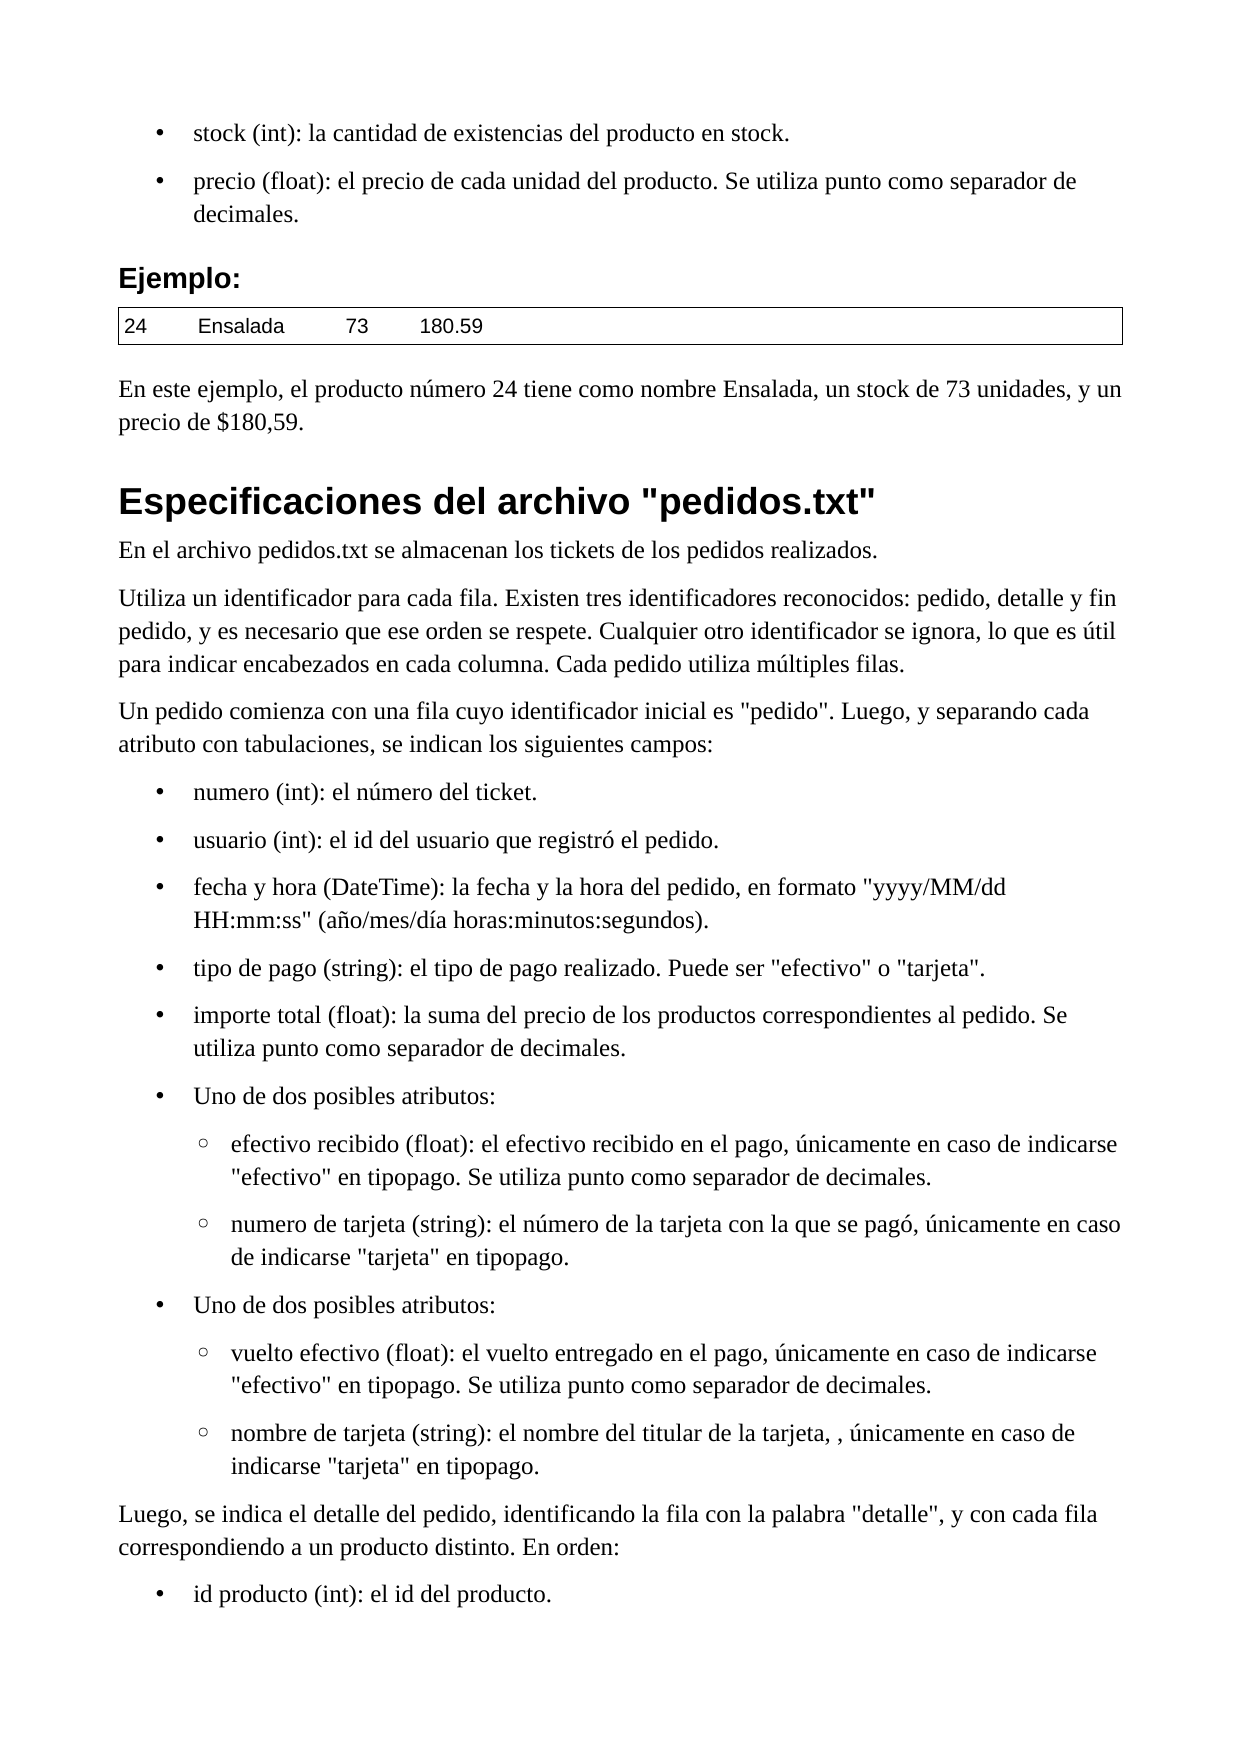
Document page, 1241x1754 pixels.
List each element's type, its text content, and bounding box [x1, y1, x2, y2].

text Un pedido comienza con una fila cuyo identificador inicial es "pedido". Luego, y separando cada atributo con tabulaciones, se indican los siguientes campos: [118, 696, 1122, 758]
text Utiliza un identificador para cada fila. Existen tres identificadores reconocidos: pedido, detalle y fin pedido, y es necesario que ese orden se respete. Cualquier otro identificador se ignora, lo que es útil para indicar encabezados en cada columna. Cada pedido utiliza múltiples filas. [118, 583, 1122, 678]
list numero (int): el número del ticket. [156, 777, 1122, 806]
list efectivo recibido (float): el efectivo recibido en el pago, únicamente en caso de indicarse "efectivo" en tipopago. Se utiliza punto como separador de decimales. [193, 1129, 1122, 1191]
list usuario (int): el id del usuario que registró el pedido. [156, 825, 1122, 853]
list Uno de dos posibles atributos: [156, 1081, 1122, 1110]
list numero de tarjeta (string): el número de la tarjeta con la que se pagó, únicamente en caso de indicarse "tarjeta" en tipopago. [193, 1209, 1122, 1271]
list stock (int): la cantidad de existencias del producto en stock. [156, 118, 1122, 147]
table_header 24 Ensalada 73 180.59 [119, 308, 1122, 343]
text Luego, se indica el detalle del pedido, identificando la fila con la palabra "detalle", y con cada fila correspondiendo a un producto distinto. En orden: [118, 1499, 1122, 1561]
list tipo de pago (string): el tipo de pago realizado. Puede ser "efectivo" o "tarjeta". [156, 953, 1122, 982]
subtitle Ejemplo: [118, 261, 1122, 294]
text En el archivo pedidos.txt se almacenan los tickets de los pedidos realizados. [118, 535, 1122, 564]
text En este ejemplo, el producto número 24 tiene como nombre Ensalada, un stock de 73 unidades, y un precio de $180,59. [118, 374, 1122, 436]
list vuelto efectivo (float): el vuelto entregado en el pago, únicamente en caso de indicarse "efectivo" en tipopago. Se utiliza punto como separador de decimales. [193, 1338, 1122, 1399]
list fecha y hora (DateTime): la fecha y la hora del pedido, en formato "yyyy/MM/dd HH:mm:ss" (año/mes/día horas:minutos:segundos). [156, 872, 1122, 934]
list precio (float): el precio de cada unidad del producto. Se utiliza punto como separador de decimales. [156, 166, 1122, 227]
list Uno de dos posibles atributos: [156, 1290, 1122, 1319]
subtitle Especificaciones del archivo "pedidos.txt" [118, 479, 1122, 523]
list nombre de tarjeta (string): el nombre del titular de la tarjeta, , únicamente en caso de indicarse "tarjeta" en tipopago. [193, 1418, 1122, 1480]
list importe total (float): la suma del precio de los productos correspondientes al pedido. Se utiliza punto como separador de decimales. [156, 1001, 1122, 1062]
list id producto (int): el id del producto. [156, 1579, 1122, 1608]
